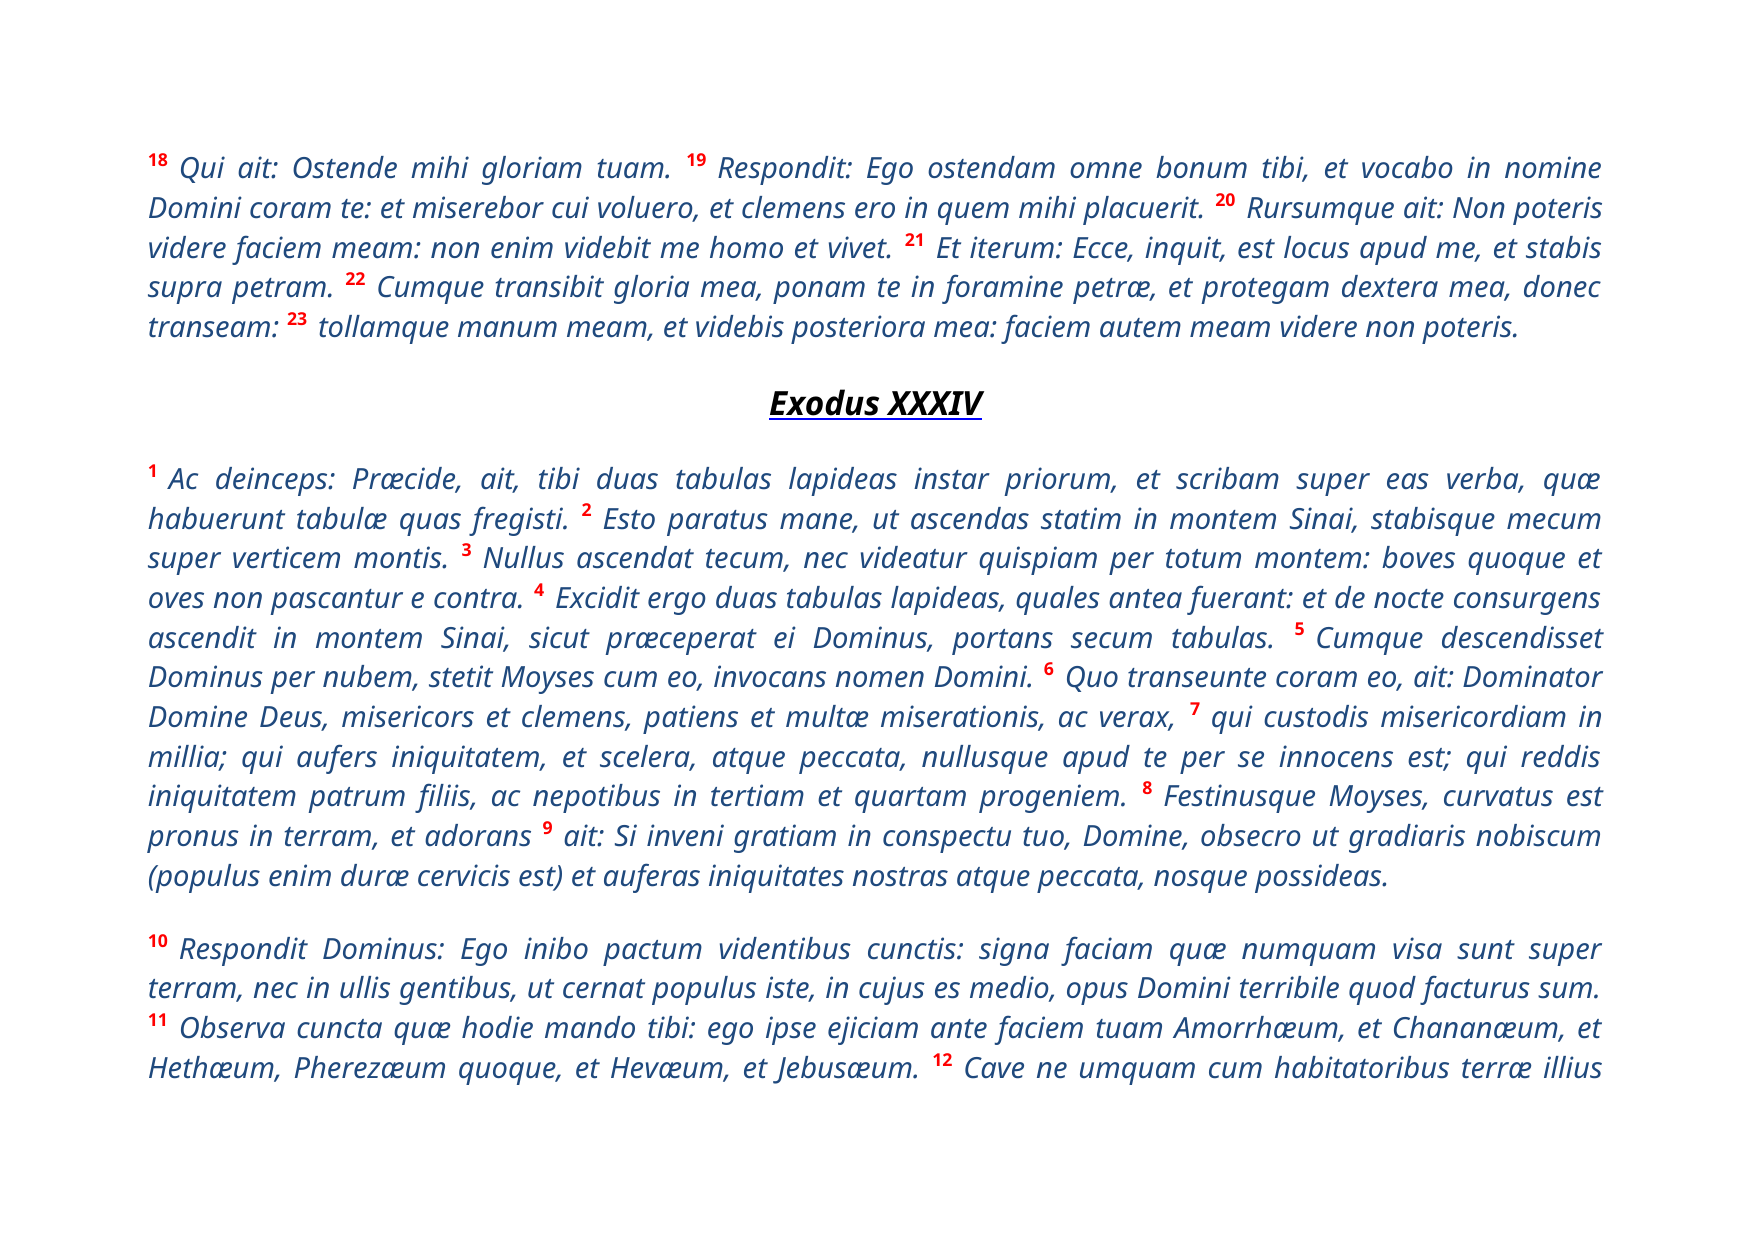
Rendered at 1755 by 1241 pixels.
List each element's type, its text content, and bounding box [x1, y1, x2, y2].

text 1 Ac deinceps: Præcide, ait, tibi duas tabulas lapideas instar priorum, et scribam super eas verba, quæ habuerunt tabulæ quas fregisti. 2 Esto paratus mane, ut ascendas statim in montem Sinai, stabisque mecum super verticem montis. 3 Nullus ascendat tecum, nec videatur quispiam per totum montem: boves quoque et oves non pascantur e contra. 4 Excidit ergo duas tabulas lapideas, quales antea fuerant: et de nocte consurgens ascendit in montem Sinai, sicut præceperat ei Dominus, portans secum tabulas. 5 Cumque descendisset Dominus per nubem, stetit Moyses cum eo, invocans nomen Domini. 6 Quo transeunte coram eo, ait: Dominator Domine Deus, misericors et clemens, patiens et multæ miserationis, ac verax, 7 qui custodis misericordiam in millia; qui aufers iniquitatem, et scelera, atque peccata, nullusque apud te per se innocens est; qui reddis iniquitatem patrum filiis, ac nepotibus in tertiam et quartam progeniem. 8 Festinusque Moyses, curvatus est pronus in terram, et adorans 9 ait: Si inveni gratiam in conspectu tuo, Domine, obsecro ut gradiaris nobiscum (populus enim duræ cervicis est) et auferas iniquitates nostras atque peccata, nosque possideas. [148, 458, 1606, 895]
text 10 Respondit Dominus: Ego inibo pactum videntibus cunctis: signa faciam quæ numquam visa sunt super terram, nec in ullis gentibus, ut cernat populus iste, in cujus es medio, opus Domini terribile quod facturus sum. 11 Observa cuncta quæ hodie mando tibi: ego ipse ejiciam ante faciem tuam Amorrhæum, et Chananæum, et Hethæum, Pherezæum quoque, et Hevæum, et Jebusæum. 12 Cave ne umquam cum habitatoribus terræ illius [148, 928, 1606, 1087]
text Exodus XXXIV [148, 379, 1606, 425]
text 18 Qui ait: Ostende mihi gloriam tuam. 19 Respondit: Ego ostendam omne bonum tibi, et vocabo in nomine Domini coram te: et miserebor cui voluero, et clemens ero in quem mihi placuerit. 20 Rursumque ait: Non poteris videre faciem meam: non enim videbit me homo et vivet. 21 Et iterum: Ecce, inquit, est locus apud me, et stabis supra petram. 22 Cumque transibit gloria mea, ponam te in foramine petræ, et protegam dextera mea, donec transeam: 23 tollamque manum meam, et videbis posteriora mea: faciem autem meam videre non poteris. [148, 148, 1606, 346]
